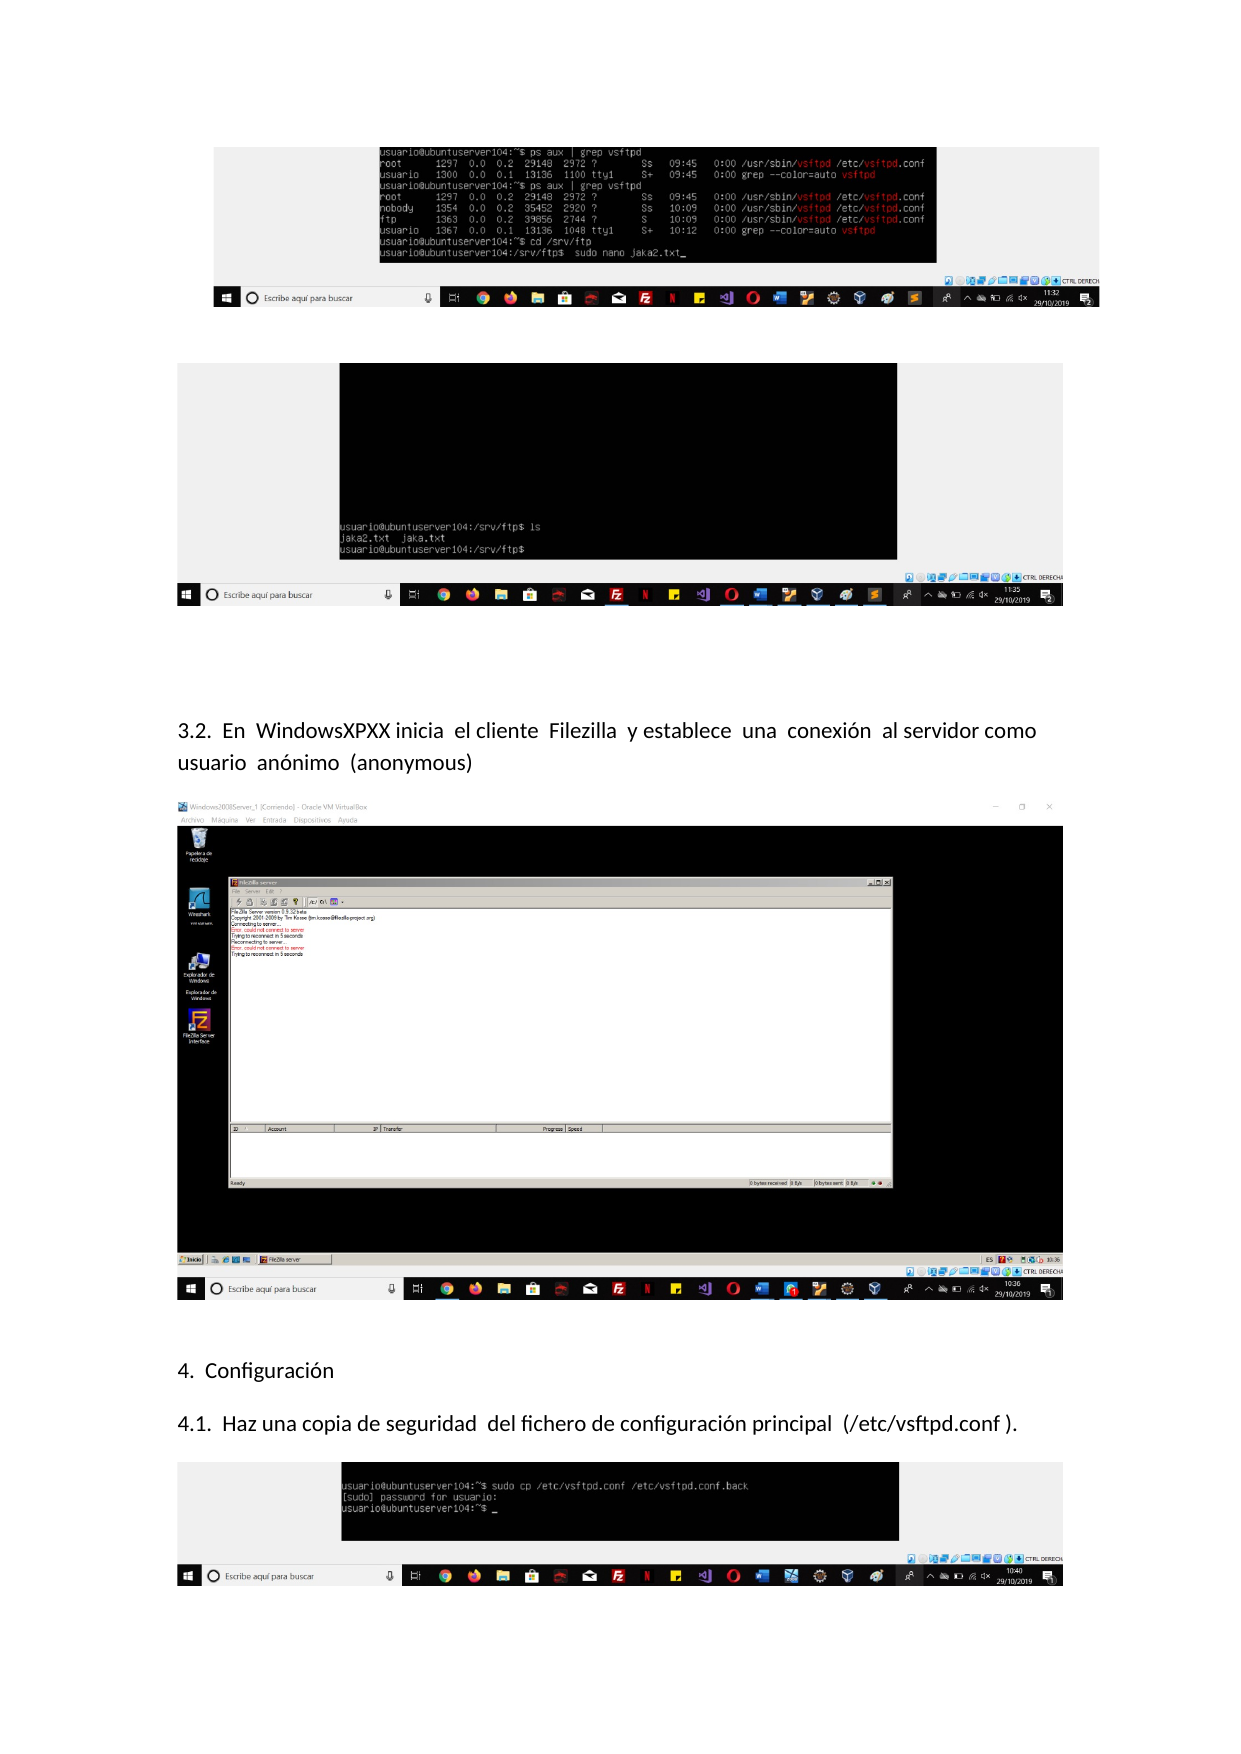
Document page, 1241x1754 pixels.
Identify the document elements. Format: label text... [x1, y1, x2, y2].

picture [177, 1462, 1063, 1586]
text 3.2. En WindowsXPXX inicia el cliente Filezilla y establece una conexión al servidor como usuario anónimo (anonymous) [177, 716, 1063, 776]
picture [177, 801, 1063, 1300]
picture [213, 147, 1100, 307]
text 4.1. Haz una copia de seguridad del fichero de configuración principal (/etc/vsftpd.conf ). [177, 1409, 1063, 1437]
picture [177, 363, 1063, 606]
text 4. Configuración [177, 1356, 1063, 1384]
